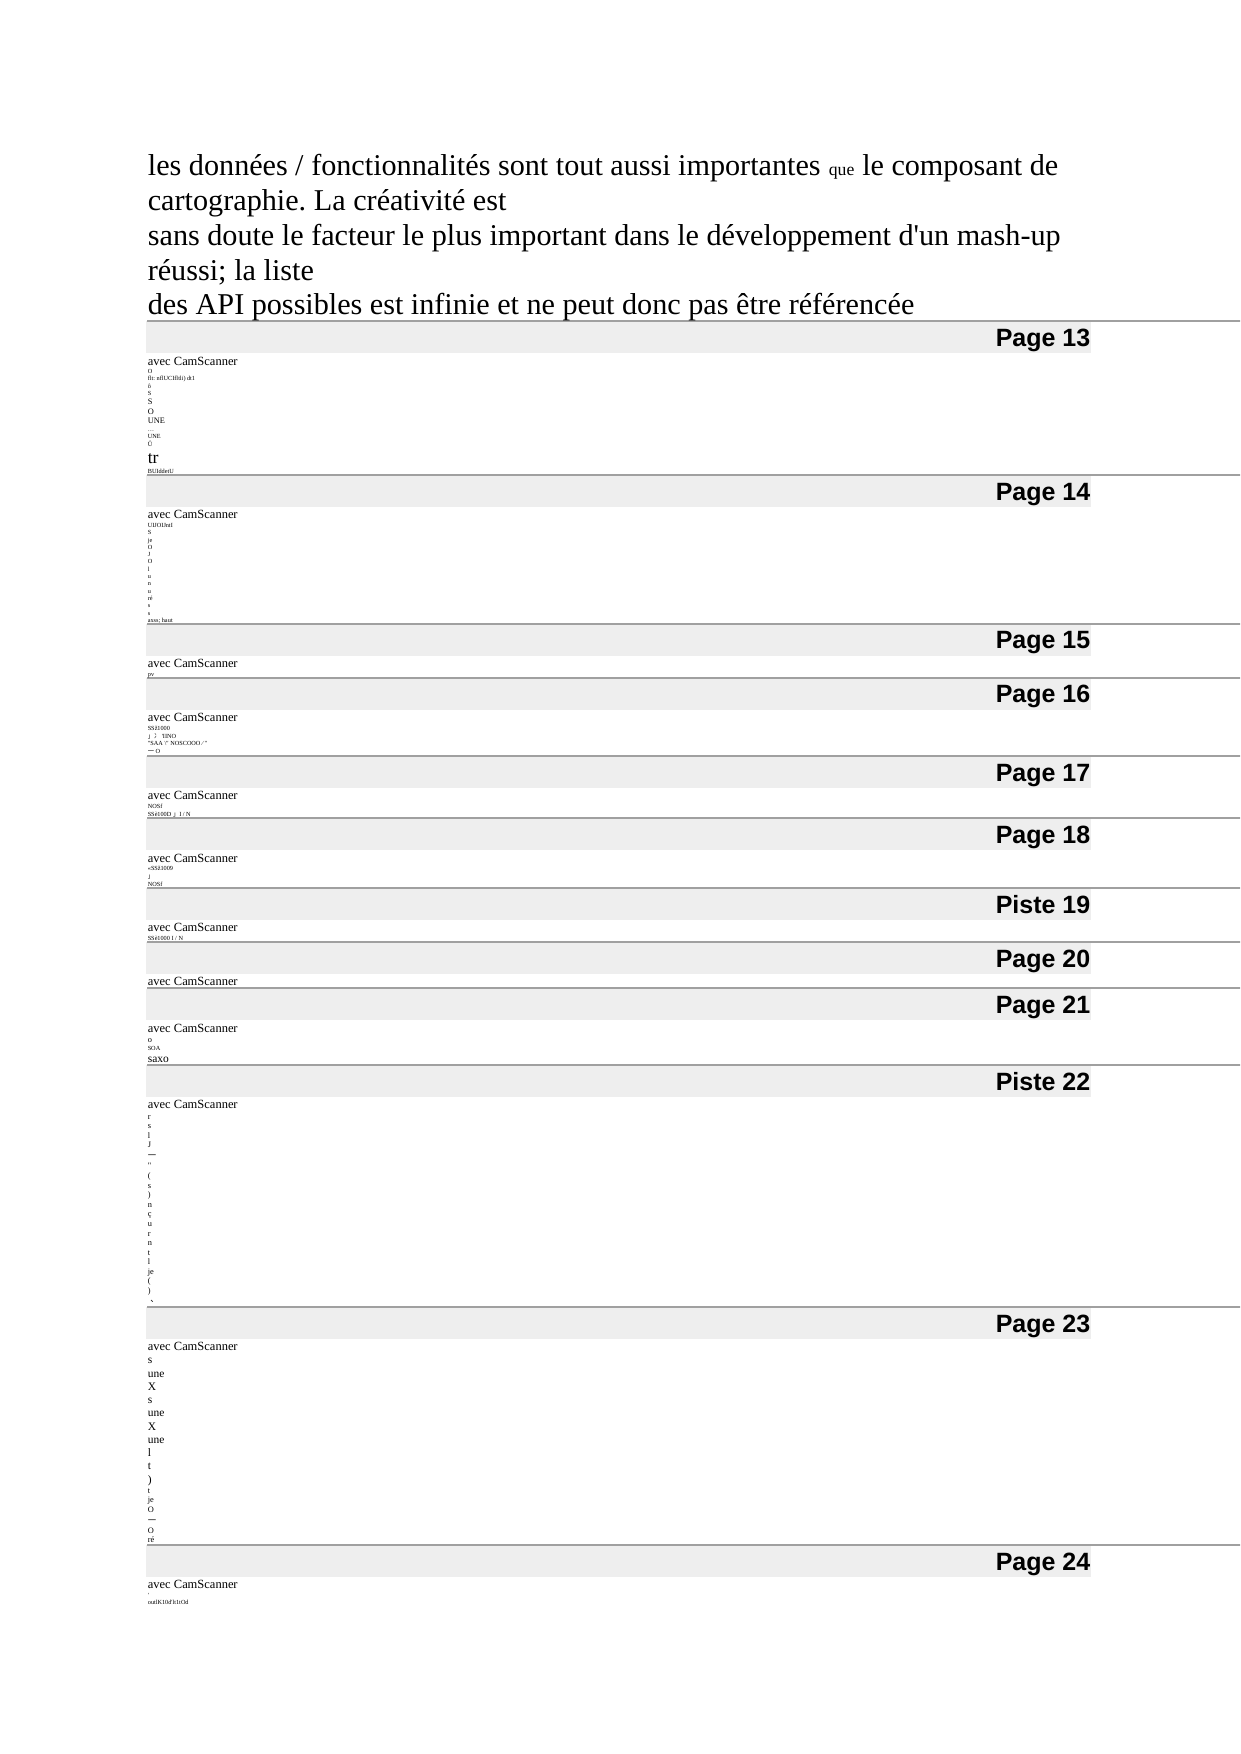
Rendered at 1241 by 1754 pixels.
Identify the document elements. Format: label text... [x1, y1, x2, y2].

table_header Page 15 [146, 624, 1091, 656]
text SSè100D 」I / N [148, 809, 1093, 817]
table_header Page 24 [146, 1545, 1091, 1577]
text O [148, 1505, 1093, 1514]
text s [148, 1353, 1093, 1366]
text O [148, 406, 1093, 416]
text ré [148, 594, 1093, 602]
text ré [148, 1535, 1093, 1544]
text J [148, 1140, 1093, 1150]
text n [148, 1238, 1093, 1247]
text UIJOIJntI [148, 522, 1093, 529]
text une [148, 1406, 1093, 1419]
text ô [148, 382, 1093, 389]
text NOSf [148, 881, 1093, 887]
text ( [148, 1171, 1093, 1180]
text ç [148, 1209, 1093, 1219]
text outlK10d'lt1tOd [148, 1599, 1093, 1606]
text ) [148, 1190, 1093, 1199]
text 」 [148, 872, 1093, 881]
table_header Page 23 [146, 1307, 1091, 1339]
text O [148, 1526, 1093, 1535]
table_header Piste 19 [146, 888, 1091, 920]
text s [148, 1180, 1093, 1190]
table_header Piste 22 [146, 1065, 1091, 1097]
text je [148, 1267, 1093, 1276]
text o [148, 1035, 1093, 1044]
table_header Page 18 [146, 819, 1091, 850]
text s [148, 609, 1093, 616]
text s [148, 602, 1093, 609]
text 一 O [148, 747, 1093, 755]
text avec CamScanner [148, 507, 1093, 522]
text u [148, 573, 1093, 580]
text O [148, 558, 1093, 565]
text 一 [148, 1150, 1093, 1161]
text SOA [148, 1044, 1093, 1052]
text axss; haut [148, 616, 1093, 623]
table_header Page 21 [146, 989, 1091, 1020]
text ) [148, 1472, 1093, 1486]
text tr [148, 447, 1093, 468]
text 」冫 'IINO [148, 731, 1093, 740]
text SSž1000 [148, 724, 1093, 731]
text n [148, 1199, 1093, 1209]
text les données / fonctionnalités sont tout aussi importantes que le composant de cartographie. La créativité est [148, 148, 1093, 217]
text S [148, 529, 1093, 536]
text BUIddetU [148, 468, 1093, 474]
text «SSž1009 [148, 865, 1093, 872]
text UNE [148, 416, 1093, 426]
text s [148, 1393, 1093, 1406]
text … [148, 426, 1093, 433]
table_header Page 13 [146, 321, 1091, 353]
text avec CamScanner [148, 974, 1093, 987]
text 一 [148, 1514, 1093, 1526]
text J [148, 551, 1093, 558]
text sans doute le facteur le plus important dans le développement d'un mash-up réussi; la liste [148, 217, 1093, 286]
text je [148, 1495, 1093, 1505]
text SSè1000 I / N [148, 934, 1093, 941]
text ' [148, 1591, 1093, 1599]
text l [148, 1257, 1093, 1267]
text flt: nflUCIfltli) dt1 [148, 375, 1093, 382]
text O [148, 543, 1093, 551]
text " [148, 1161, 1093, 1171]
text t [148, 1247, 1093, 1257]
text "SAA \" NOSCOOO ∕ " [148, 740, 1093, 747]
text s [148, 1121, 1093, 1131]
table_header Page 16 [146, 678, 1091, 710]
text X [148, 1419, 1093, 1433]
text saxo [148, 1052, 1093, 1064]
text O [148, 368, 1093, 375]
text avec CamScanner [148, 1339, 1093, 1353]
text avec CamScanner [148, 710, 1093, 724]
text ) [148, 1286, 1093, 1295]
table_header Page 20 [146, 942, 1091, 974]
text NOSf [148, 802, 1093, 809]
text une [148, 1366, 1093, 1380]
text t [148, 1486, 1093, 1495]
text r [148, 1111, 1093, 1121]
text l [148, 1446, 1093, 1459]
text S [148, 389, 1093, 397]
text je [148, 536, 1093, 543]
text u [148, 1219, 1093, 1228]
table_header Page 17 [146, 756, 1091, 788]
text ( [148, 1276, 1093, 1286]
text avec CamScanner [148, 1577, 1093, 1591]
text avec CamScanner [148, 850, 1093, 865]
text UNE [148, 433, 1093, 440]
text t [148, 1459, 1093, 1472]
table_header Page 14 [146, 475, 1091, 507]
text avec CamScanner [148, 353, 1093, 368]
text u [148, 587, 1093, 594]
text avec CamScanner [148, 1020, 1093, 1035]
text Û [148, 440, 1093, 447]
text avec CamScanner [148, 1097, 1093, 1111]
text n [148, 580, 1093, 587]
text l [148, 565, 1093, 573]
text S [148, 397, 1093, 406]
text X [148, 1380, 1093, 1393]
text avec CamScanner [148, 656, 1093, 670]
text une [148, 1433, 1093, 1446]
text des API possibles est infinie et ne peut donc pas être référencée [148, 286, 1093, 320]
text l [148, 1131, 1093, 1140]
text 、 [148, 1295, 1093, 1306]
text avec CamScanner [148, 788, 1093, 802]
text pv [148, 670, 1093, 677]
text avec CamScanner [148, 920, 1093, 934]
text r [148, 1228, 1093, 1238]
